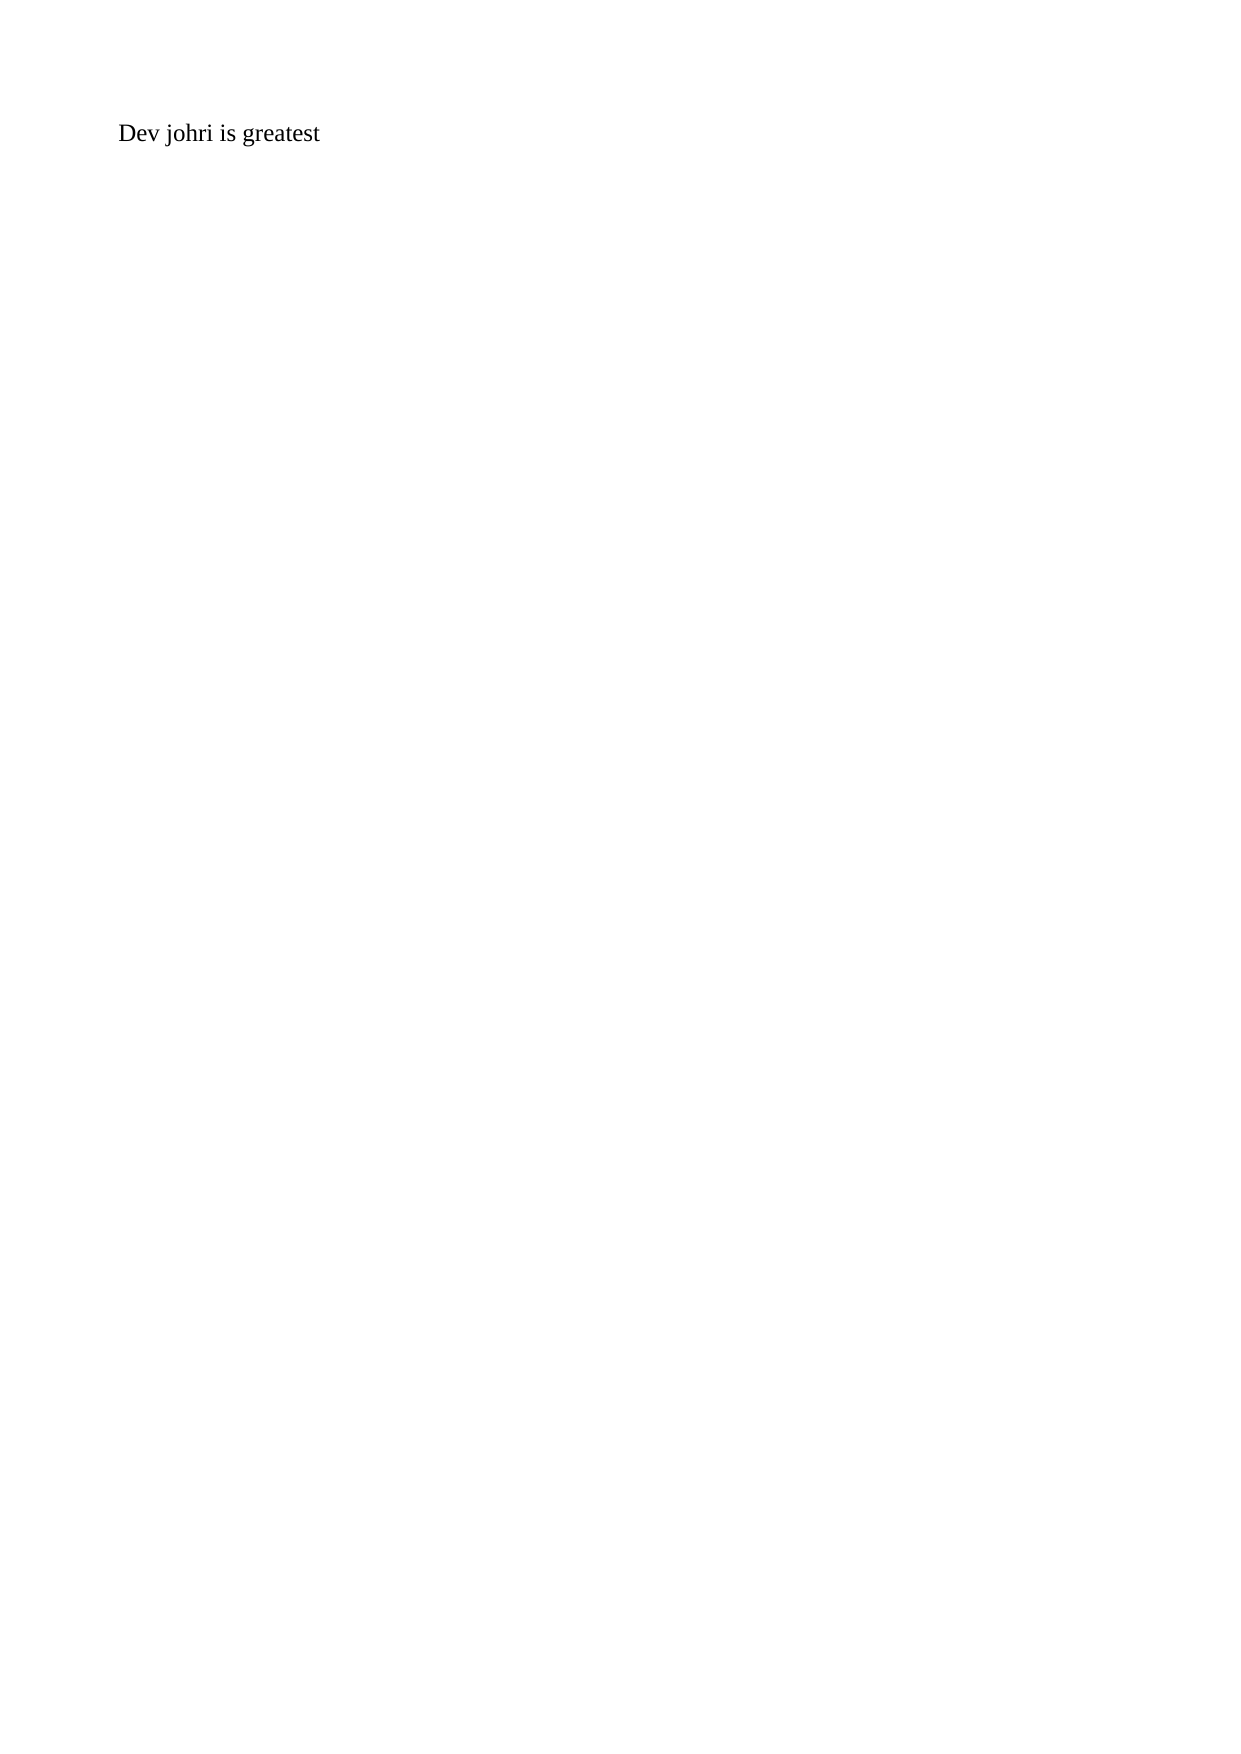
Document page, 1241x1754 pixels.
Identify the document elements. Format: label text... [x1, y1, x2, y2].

text Dev johri is greatest [118, 118, 1122, 147]
